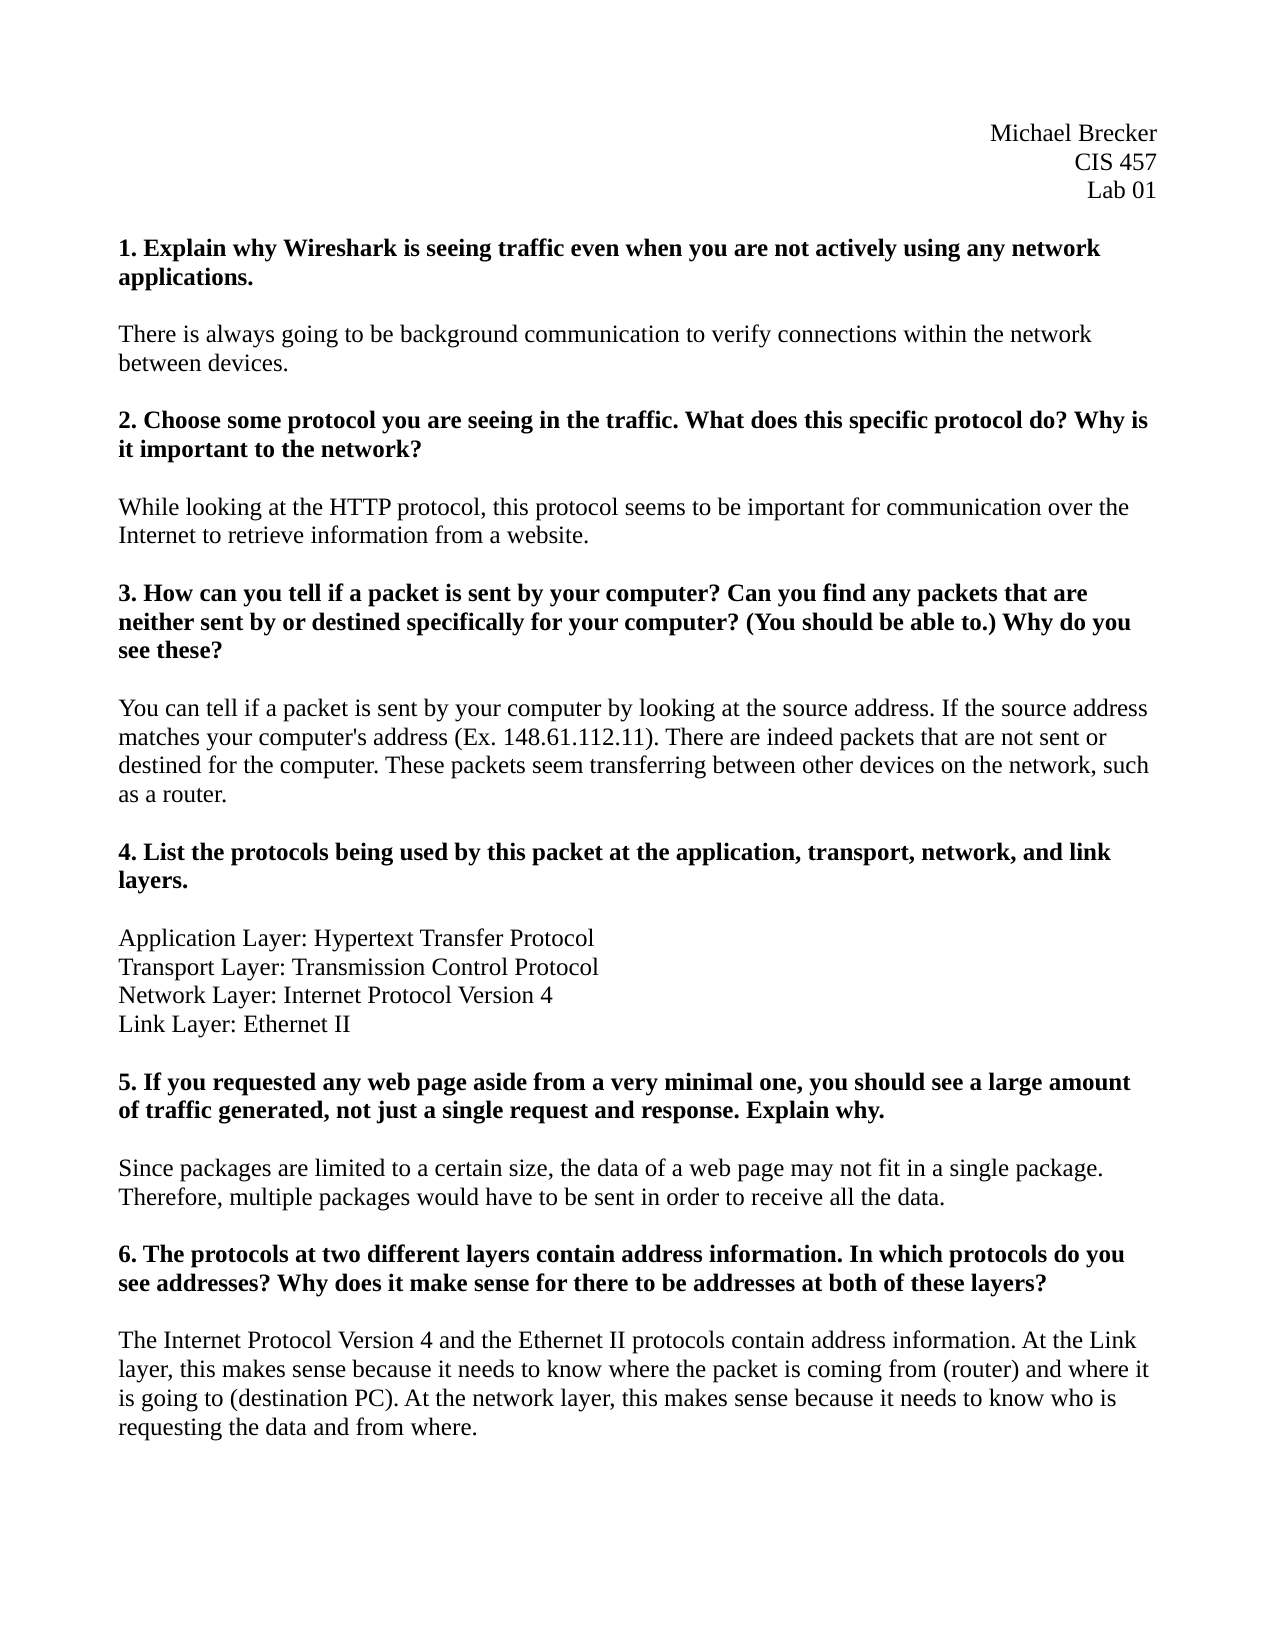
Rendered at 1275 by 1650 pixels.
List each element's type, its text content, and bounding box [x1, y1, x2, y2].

text Transport Layer: Transmission Control Protocol [118, 952, 1157, 981]
text Lab 01 [118, 176, 1157, 204]
text 3. How can you tell if a packet is sent by your computer? Can you find any packets that are neither sent by or destined specifically for your computer? (You should be able to.) Why do you see these? [118, 578, 1157, 664]
text Link Layer: Ethernet II [118, 1009, 1157, 1038]
text The Internet Protocol Version 4 and the Ethernet II protocols contain address information. At the Link layer, this makes sense because it needs to know where the packet is coming from (router) and where it is going to (destination PC). At the network layer, this makes sense because it needs to know who is requesting the data and from where. [118, 1326, 1157, 1441]
text You can tell if a packet is sent by your computer by looking at the source address. If the source address matches your computer's address (Ex. 148.61.112.11). There are indeed packets that are not sent or destined for the computer. These packets seem transferring between other devices on the network, such as a router. [118, 693, 1157, 808]
text 2. Choose some protocol you are seeing in the traffic. What does this specific protocol do? Why is it important to the network? [118, 406, 1157, 463]
text 4. List the protocols being used by this packet at the application, transport, network, and link layers. [118, 837, 1157, 894]
text 5. If you requested any web page aside from a very minimal one, you should see a large amount of traffic generated, not just a single request and response. Explain why. [118, 1067, 1157, 1124]
text Network Layer: Internet Protocol Version 4 [118, 981, 1157, 1009]
text Application Layer: Hypertext Transfer Protocol [118, 923, 1157, 952]
text Since packages are limited to a certain size, the data of a web page may not fit in a single package. Therefore, multiple packages would have to be sent in order to receive all the data. [118, 1153, 1157, 1211]
text There is always going to be background communication to verify connections within the network between devices. [118, 319, 1157, 377]
text While looking at the HTTP protocol, this protocol seems to be important for communication over the Internet to retrieve information from a website. [118, 492, 1157, 549]
text Michael Brecker [118, 118, 1157, 147]
text CIS 457 [118, 147, 1157, 176]
text 1. Explain why Wireshark is seeing traffic even when you are not actively using any network applications. [118, 233, 1157, 291]
text 6. The protocols at two different layers contain address information. In which protocols do you see addresses? Why does it make sense for there to be addresses at both of these layers? [118, 1239, 1157, 1297]
